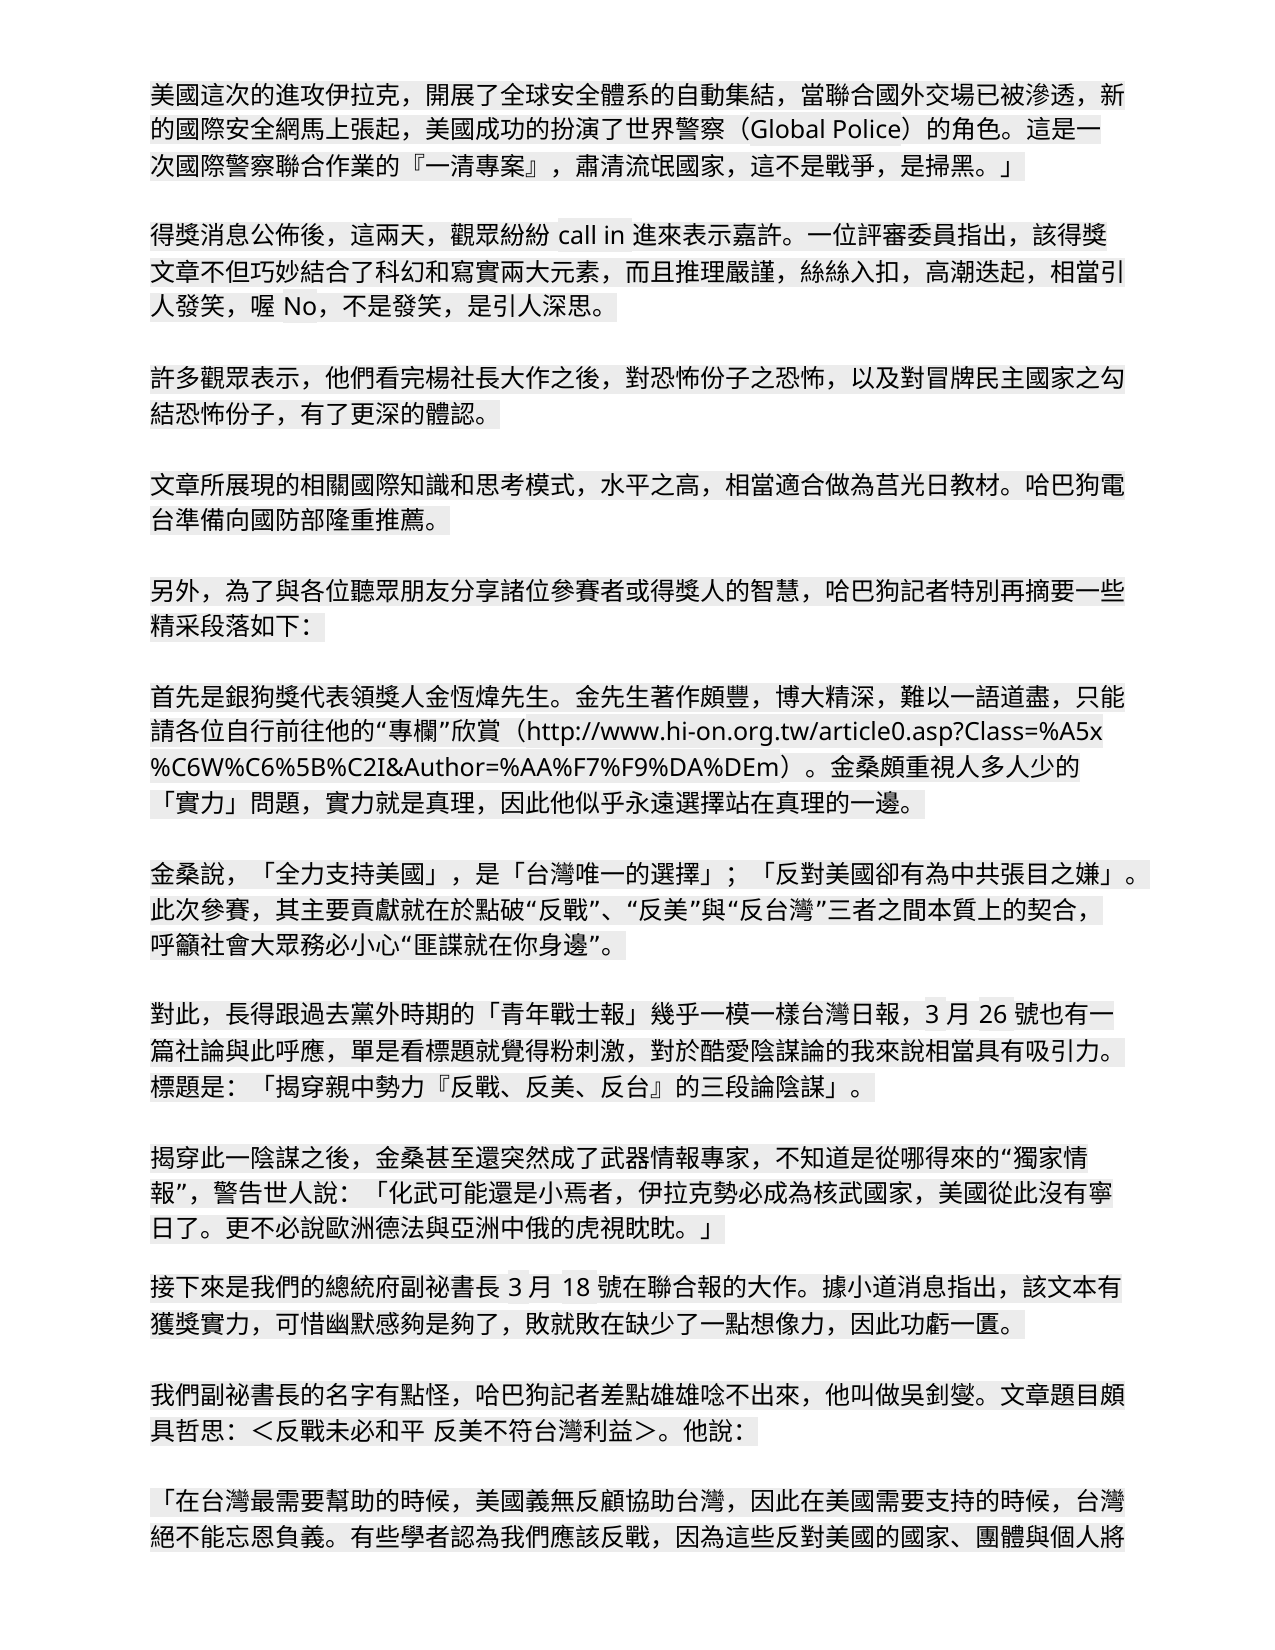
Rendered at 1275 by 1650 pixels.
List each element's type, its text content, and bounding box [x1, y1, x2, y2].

text 接下來是我們的總統府副祕書長 3 月 18 號在聯合報的大作。據小道消息指出，該文本有獲獎實力，可惜幽默感夠是夠了，敗就敗在缺少了一點想像力，因此功虧一匱。 我們副祕書長的名字有點怪，哈巴狗記者差點雄雄唸不出來，他叫做吳釗燮。文章題目頗具哲思：＜反戰未必和平 反美不符台灣利益＞。他說： 「在台灣最需要幫助的時候，美國義無反顧協助台灣，因此在美國需要支持的時候，台灣絕不能忘恩負義。有些學者認為我們應該反戰，因為這些反對美國的國家、團體與個人將 [150, 1269, 1125, 1552]
text 有反美人士，當然就有愛美人士。可是，因為他們所愛的霉國一點都不美，因此，要幫忙化粧抹粉、編故事，難度就顯得相當高。 比方說，“攻佔石油市場”這項動機，實在沒什麼好否認，可是，“愛美”人士愛之深，化起粧來就很殷切，硬要否認之。雖然是有點無聊，不過卻也更見其編劇功力。 接下來，當然得介紹一下金狗獎得主的背景。楊憲宏先生據說是我國總統府人權諮詢小組委員（天啊！），也是總合周刊社長（偶以前沒聽過這本雜誌），愛美情操之可割可棄，令人嘆為觀止。此次憑著一篇＜這不是戰爭，是掃黑＞（全文請見：http://www.etaiwannews.com/tnw/outdated/tnw_074/edit.htm）的小說般報導文學，勇奪金狗獨立思考獎，絕非偶然。 哈巴狗電台特別獨家摘要楊先生得獎大作的幾段精華給大家看： 「伊拉克的海珊政權可以說滅亡了。佔據在人類文明最早的發源地，底格里斯河與幼發拉底河的流域，海珊政權糟蹋了這個古文明最豐美的土地。他的下場真是死有餘辜。美國布希總統是忍無可忍了。這次事件讓他看清楚，所謂民主自由陣營，中間有多少人是如何的陰險奸詐。而那些非民主陣營的國家，就更不用期待了。也是因為布希總統堅持打進去，才有機會發現，那些口口聲聲愛好和平的國家，一直違背聯合國的禁運，繼續偷賣關鍵性的武器與技術設備給海珊政權，這些武器都在伊拉克戰爭中出現。原來，這才是俄羅斯、中國、法國、德國反對美國出兵的真相。……伊拉克以及…阿富汗，這種以國家做為恐怖主義溫床的野心政權，這種流氓行為，用國家做掩護，還有一些尾巴學者為他們製造合理化的理論，這是廿一世紀的新危機，因為有些民主國家或極權國家雖然本身沒有直接從事恐怖活動，但與這些流氓國家祕密往來，還出售武器給他們。… 美國有足夠的不安懷疑聯合國已經被超限恐怖主義者所滲透，而有些國家因短利或反美，而受到利用。他們玩火已玩到美國人的家中，把紐約的摩天大樓炸了。… 事實上，最近美國捉到了賓拉登手下的頭號大將，分析出新的情報就指出，恐怖份子的科技水準已大大的提升，像炭疽菌與沙門氏菌、肉毒桿菌都已到了可以量產並乾燥化的程度。他們已經在找同情他們的科學家加盟，事實上，已有一名巴基斯坦的微生物學家神秘失蹤了，美國情報相信，這名生物戰劑的專家已向他們基地報到。… 美國這次的進攻伊拉克，開展了全球安全體系的自動集結，當聯合國外交場已被滲透，新的國際安全網馬上張起，美國成功的扮演了世界警察（Global Police）的角色。這是一次國際警察聯合作業的『一清專案』，肅清流氓國家，這不是戰爭，是掃黑。」 得獎消息公佈後，這兩天，觀眾紛紛 call in 進來表示嘉許。一位評審委員指出，該得獎文章不但巧妙結合了科幻和寫實兩大元素，而且推理嚴謹，絲絲入扣，高潮迭起，相當引人發笑，喔 No，不是發笑，是引人深思。 許多觀眾表示，他們看完楊社長大作之後，對恐怖份子之恐怖，以及對冒牌民主國家之勾結恐怖份子，有了更深的體認。 文章所展現的相關國際知識和思考模式，水平之高，相當適合做為莒光日教材。哈巴狗電台準備向國防部隆重推薦。 另外，為了與各位聽眾朋友分享諸位參賽者或得獎人的智慧，哈巴狗記者特別再摘要一些精采段落如下： 首先是銀狗獎代表領獎人金恆煒先生。金先生著作頗豐，博大精深，難以一語道盡，只能請各位自行前往他的“專欄”欣賞（http://www.hi-on.org.tw/article0.asp?Class=%A5x%C6W%C6%5B%C2I&Author=%AA%F7%F9%DA%DEm）。金桑頗重視人多人少的「實力」問題，實力就是真理，因此他似乎永遠選擇站在真理的一邊。 金桑說，「全力支持美國」，是「台灣唯一的選擇」；「反對美國卻有為中共張目之嫌」。此次參賽，其主要貢獻就在於點破“反戰”、“反美”與“反台灣”三者之間本質上的契合，呼籲社會大眾務必小心“匪諜就在你身邊”。 對此，長得跟過去黨外時期的「青年戰士報」幾乎一模一樣台灣日報，3 月 26 號也有一篇社論與此呼應，單是看標題就覺得粉刺激，對於酷愛陰謀論的我來說相當具有吸引力。標題是：「揭穿親中勢力『反戰、反美、反台』的三段論陰謀」。 揭穿此一陰謀之後，金桑甚至還突然成了武器情報專家，不知道是從哪得來的“獨家情報”，警告世人說：「化武可能還是小焉者，伊拉克勢必成為核武國家，美國從此沒有寧日了。更不必說歐洲德法與亞洲中俄的虎視眈眈。」 [150, 75, 1125, 1244]
